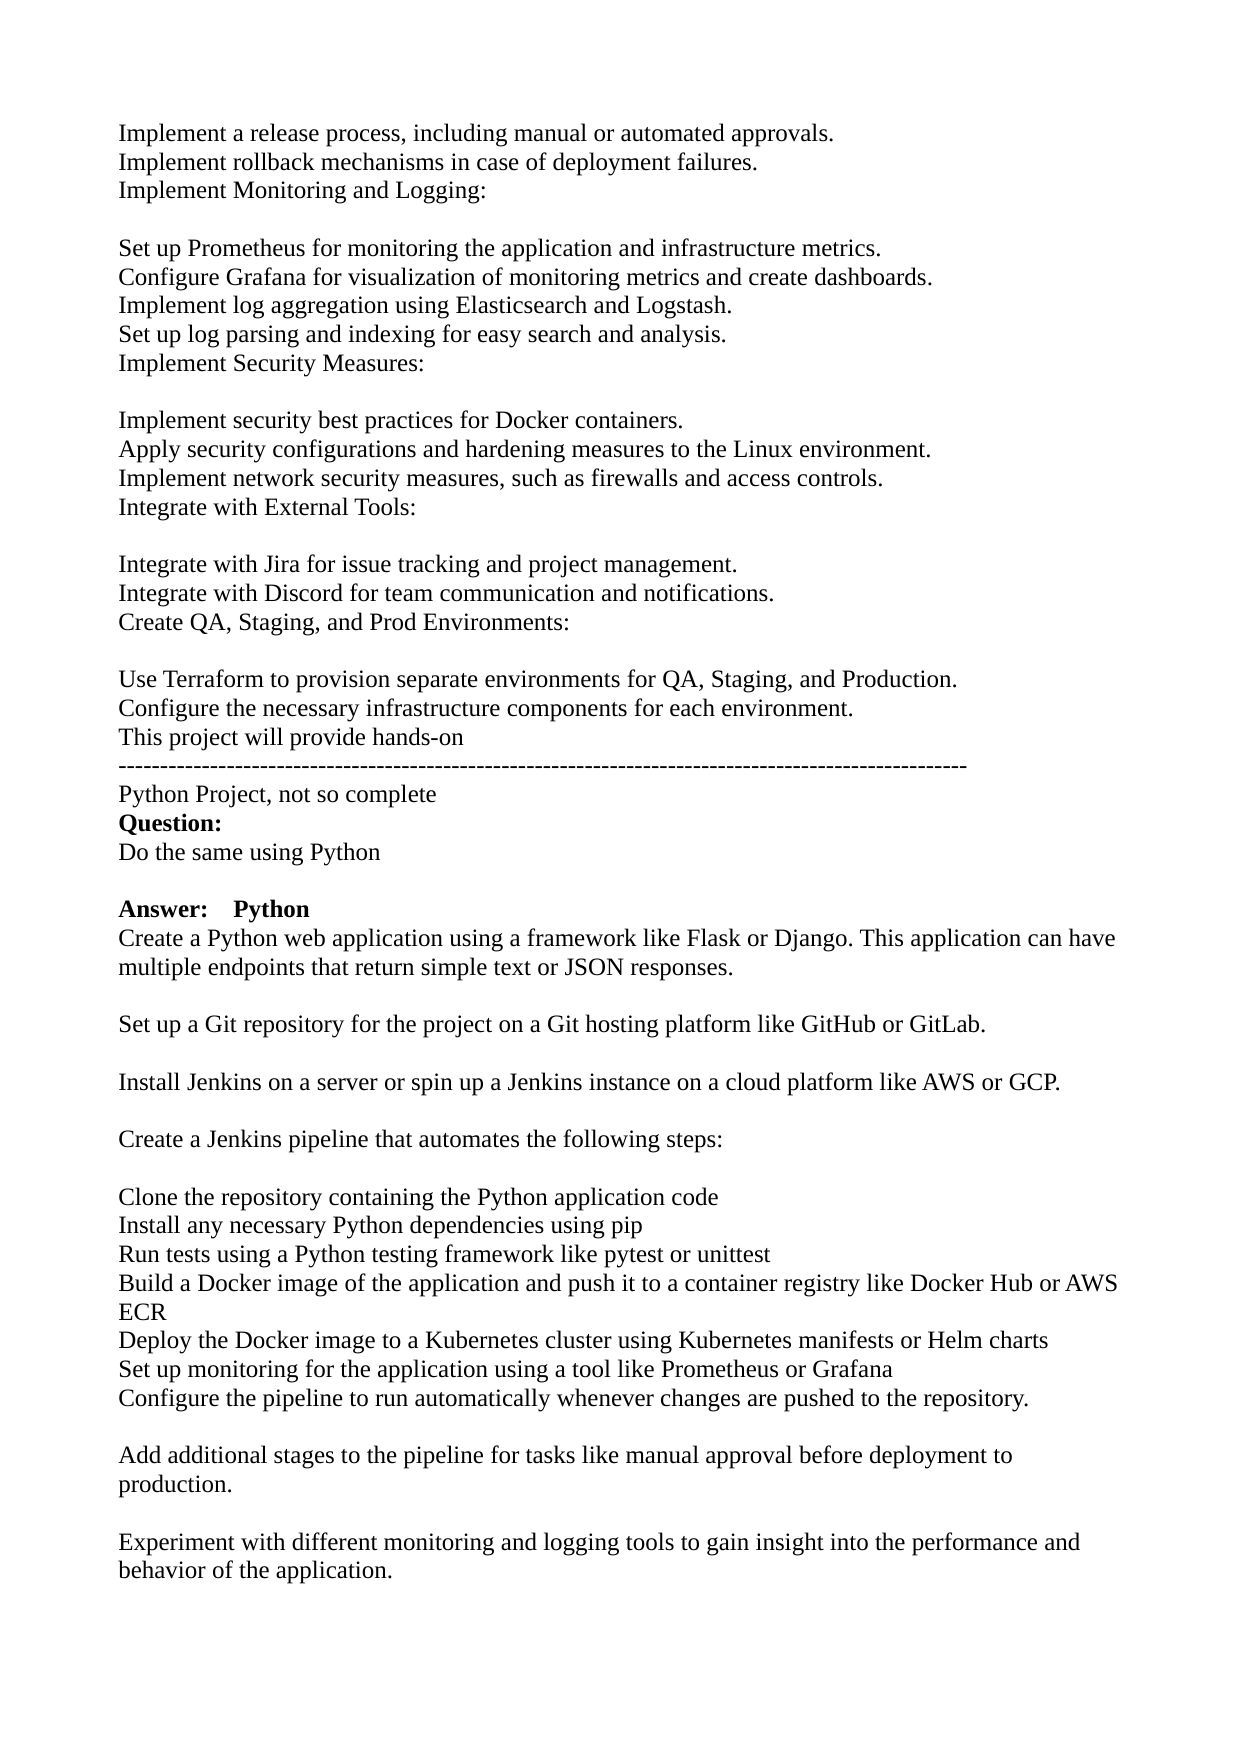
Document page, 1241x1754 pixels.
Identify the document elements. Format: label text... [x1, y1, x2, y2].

text Implement a release process, including manual or automated approvals. [118, 118, 1122, 147]
text Answer: Python [118, 894, 1122, 923]
text Implement Monitoring and Logging: [118, 176, 1122, 204]
text Set up log parsing and indexing for easy search and analysis. [118, 319, 1122, 348]
text Build a Docker image of the application and push it to a container registry like Docker Hub or AWS ECR [118, 1268, 1122, 1326]
text Add additional stages to the pipeline for tasks like manual approval before deployment to production. [118, 1441, 1122, 1498]
text Set up monitoring for the application using a tool like Prometheus or Grafana [118, 1354, 1122, 1383]
text This project will provide hands-on [118, 722, 1122, 751]
text Create QA, Staging, and Prod Environments: [118, 607, 1122, 636]
text Question: [118, 808, 1122, 837]
text Configure Grafana for visualization of monitoring metrics and create dashboards. [118, 262, 1122, 291]
text Deploy the Docker image to a Kubernetes cluster using Kubernetes manifests or Helm charts [118, 1326, 1122, 1354]
text Experiment with different monitoring and logging tools to gain insight into the performance and behavior of the application. [118, 1527, 1122, 1584]
text Implement Security Measures: [118, 348, 1122, 377]
text Set up a Git repository for the project on a Git hosting platform like GitHub or GitLab. [118, 1009, 1122, 1038]
text Do the same using Python [118, 837, 1122, 866]
text Install any necessary Python dependencies using pip [118, 1211, 1122, 1239]
text Python Project, not so complete [118, 779, 1122, 808]
text Implement rollback mechanisms in case of deployment failures. [118, 147, 1122, 176]
text ------------------------------------------------------------------------------------------------------ [118, 751, 1122, 779]
text Create a Jenkins pipeline that automates the following steps: [118, 1124, 1122, 1153]
text Configure the necessary infrastructure components for each environment. [118, 693, 1122, 722]
text Implement network security measures, such as firewalls and access controls. [118, 463, 1122, 492]
text Implement security best practices for Docker containers. [118, 406, 1122, 434]
text Run tests using a Python testing framework like pytest or unittest [118, 1239, 1122, 1268]
text Apply security configurations and hardening measures to the Linux environment. [118, 434, 1122, 463]
text Implement log aggregation using Elasticsearch and Logstash. [118, 291, 1122, 319]
text Install Jenkins on a server or spin up a Jenkins instance on a cloud platform like AWS or GCP. [118, 1067, 1122, 1096]
text Use Terraform to provision separate environments for QA, Staging, and Production. [118, 664, 1122, 693]
text Clone the repository containing the Python application code [118, 1182, 1122, 1211]
text Configure the pipeline to run automatically whenever changes are pushed to the repository. [118, 1383, 1122, 1412]
text Integrate with Discord for team communication and notifications. [118, 578, 1122, 607]
text Integrate with Jira for issue tracking and project management. [118, 549, 1122, 578]
text Integrate with External Tools: [118, 492, 1122, 521]
text Set up Prometheus for monitoring the application and infrastructure metrics. [118, 233, 1122, 262]
text Create a Python web application using a framework like Flask or Django. This application can have multiple endpoints that return simple text or JSON responses. [118, 923, 1122, 981]
